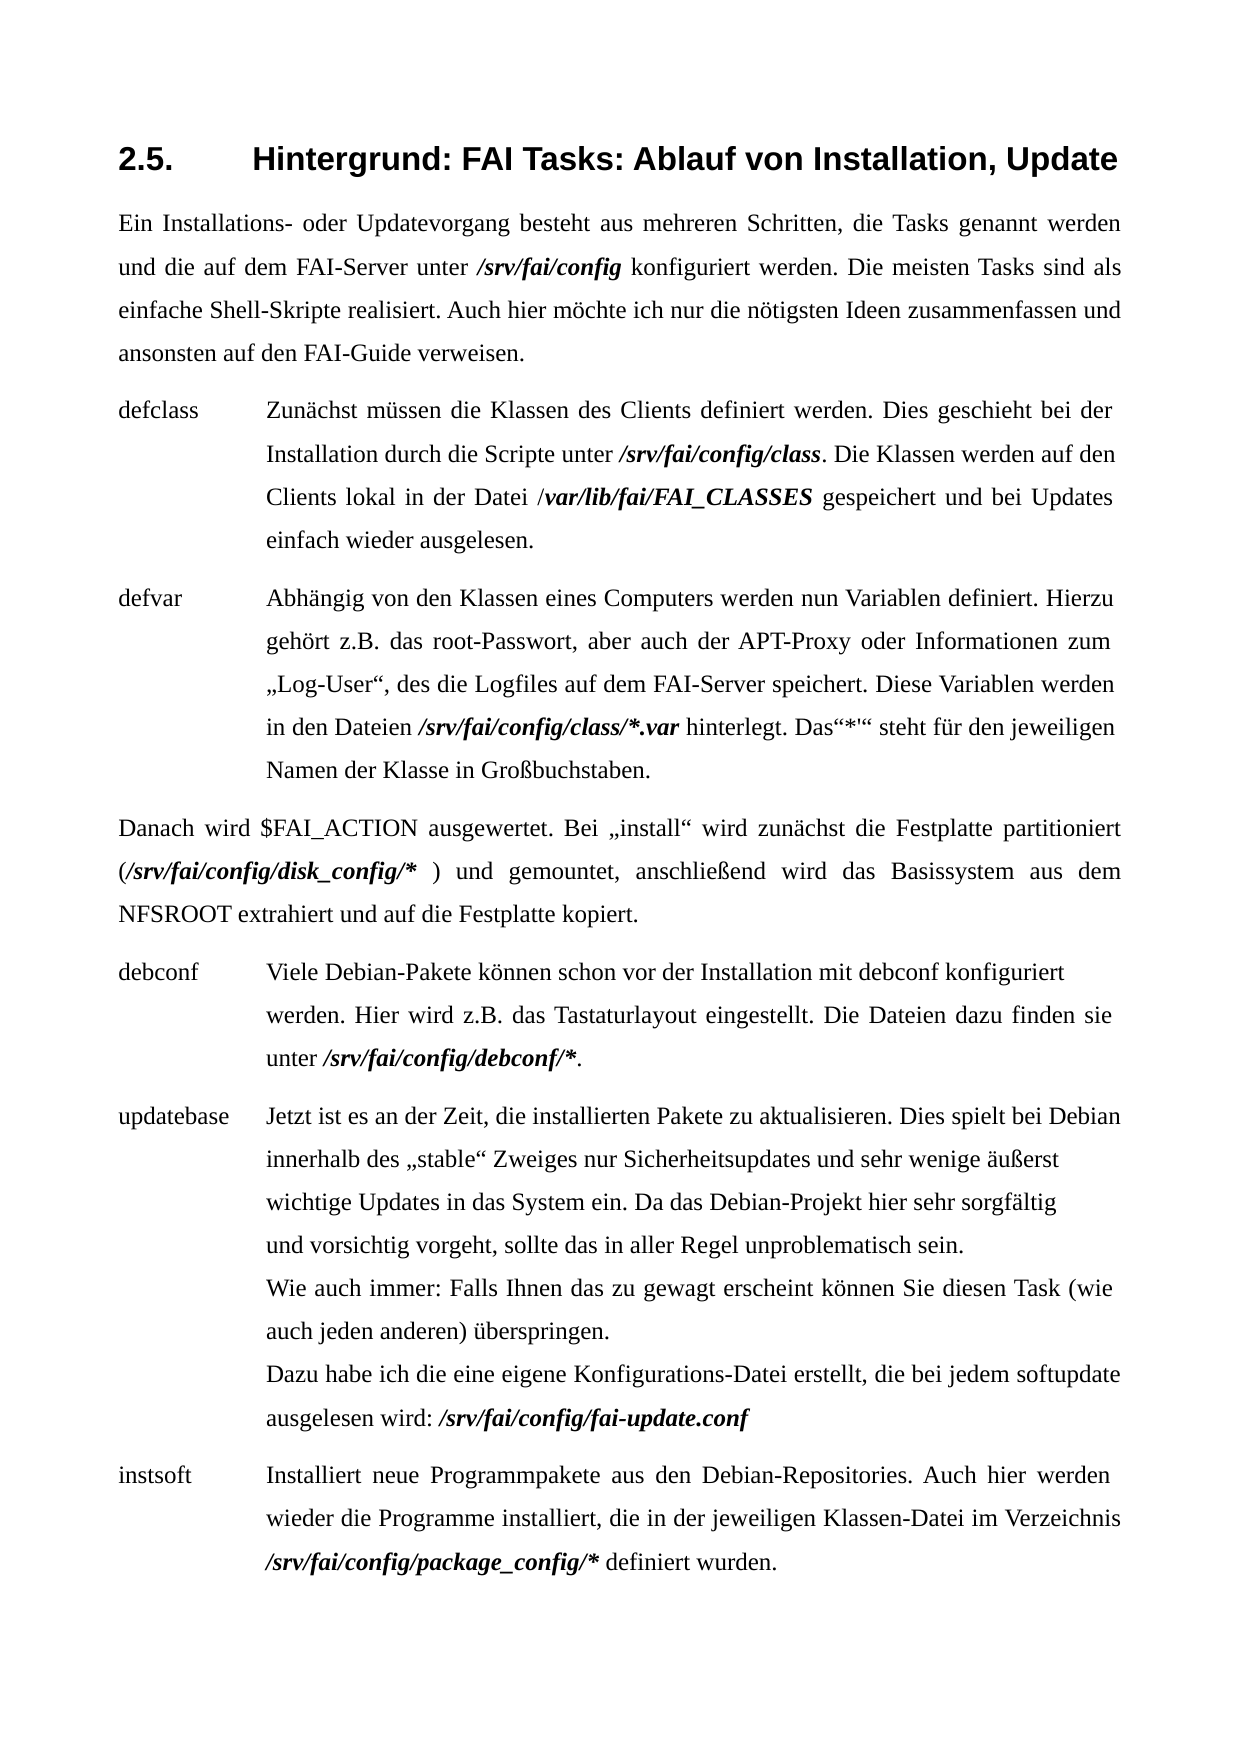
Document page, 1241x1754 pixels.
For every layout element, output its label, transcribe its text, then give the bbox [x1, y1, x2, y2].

text defclass Zunächst müssen die Klassen des Clients definiert werden. Dies geschieht bei der Installation durch die Scripte unter /srv/fai/config/class. Die Klassen werden auf den Clients lokal in der Datei /var/lib/fai/FAI_CLASSES gespeichert und bei Updates einfach wieder ausgelesen. [118, 396, 1122, 554]
subtitle Hintergrund: FAI Tasks: Ablauf von Installation, Update [118, 139, 1122, 177]
text updatebase Jetzt ist es an der Zeit, die installierten Pakete zu aktualisieren. Dies spielt bei Debian innerhalb des „stable“ Zweiges nur Sicherheitsupdates und sehr wenige äußerst wichtige Updates in das System ein. Da das Debian-Projekt hier sehr sorgfältig und vorsichtig vorgeht, sollte das in aller Regel unproblematisch sein. Wie auch immer: Falls Ihnen das zu gewagt erscheint können Sie diesen Task (wie auch jeden anderen) überspringen. Dazu habe ich die eine eigene Konfigurations-Datei erstellt, die bei jedem softupdate ausgelesen wird: /srv/fai/config/fai-update.conf [118, 1101, 1122, 1431]
text debconf Viele Debian-Pakete können schon vor der Installation mit debconf konfiguriert werden. Hier wird z.B. das Tastaturlayout eingestellt. Die Dateien dazu finden sie unter /srv/fai/config/debconf/*. [118, 957, 1122, 1072]
text Danach wird $FAI_ACTION ausgewertet. Bei „install“ wird zunächst die Festplatte partitioniert (/srv/fai/config/disk_config/* ) und gemountet, anschließend wird das Basissystem aus dem NFSROOT extrahiert und auf die Festplatte kopiert. [118, 813, 1122, 928]
text defvar Abhängig von den Klassen eines Computers werden nun Variablen definiert. Hierzu gehört z.B. das root-Passwort, aber auch der APT-Proxy oder Informationen zum „Log-User“, des die Logfiles auf dem FAI-Server speichert. Diese Variablen werden in den Dateien /srv/fai/config/class/*.var hinterlegt. Das“*'“ steht für den jeweiligen Namen der Klasse in Großbuchstaben. [118, 583, 1122, 784]
text instsoft Installiert neue Programmpakete aus den Debian-Repositories. Auch hier werden wieder die Programme installiert, die in der jeweiligen Klassen-Datei im Verzeichnis /srv/fai/config/package_config/* definiert wurden. [118, 1460, 1122, 1575]
text Ein Installations- oder Updatevorgang besteht aus mehreren Schritten, die Tasks genannt werden und die auf dem FAI-Server unter /srv/fai/config konfiguriert werden. Die meisten Tasks sind als einfache Shell-Skripte realisiert. Auch hier möchte ich nur die nötigsten Ideen zusammenfassen und ansonsten auf den FAI-Guide verweisen. [118, 208, 1122, 367]
